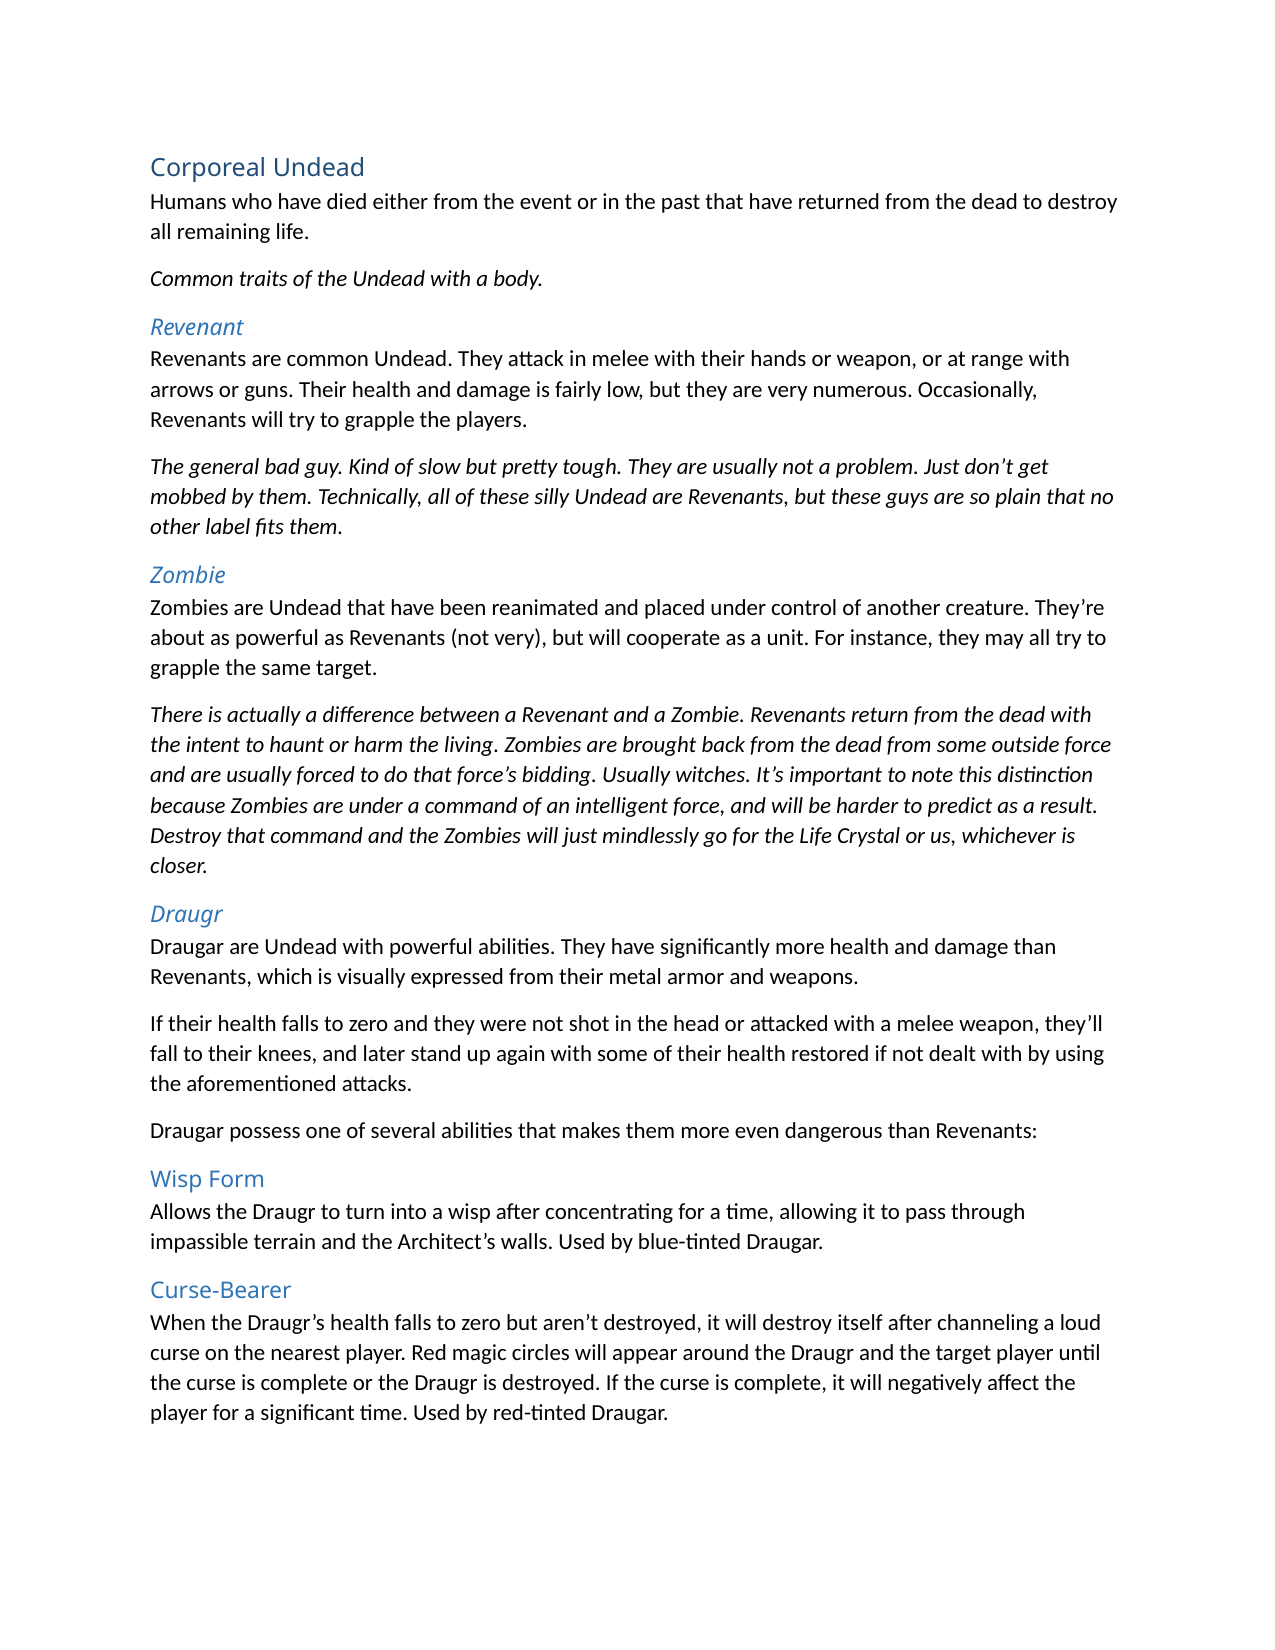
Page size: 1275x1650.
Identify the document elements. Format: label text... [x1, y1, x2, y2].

text Common traits of the Undead with a body. [150, 264, 1125, 292]
subtitle Curse-Bearer [150, 1274, 1125, 1305]
subtitle Corporeal Undead [150, 150, 1125, 184]
subtitle Zombie [150, 559, 1125, 590]
text The general bad guy. Kind of slow but pretty tough. They are usually not a problem. Just don’t get mobbed by them. Technically, all of these silly Undead are Revenants, but these guys are so plain that no other label fits them. [150, 452, 1125, 540]
subtitle Wisp Form [150, 1163, 1125, 1194]
text Draugar are Undead with powerful abilities. They have significantly more health and damage than Revenants, which is visually expressed from their metal armor and weapons. [150, 932, 1125, 990]
text Zombies are Undead that have been reanimated and placed under control of another creature. They’re about as powerful as Revenants (not very), but will cooperate as a unit. For instance, they may all try to grapple the same target. [150, 593, 1125, 681]
text If their health falls to zero and they were not shot in the head or attacked with a melee weapon, they’ll fall to their knees, and later stand up again with some of their health restored if not dealt with by using the aforementioned attacks. [150, 1009, 1125, 1097]
text Humans who have died either from the event or in the past that have returned from the dead to destroy all remaining life. [150, 187, 1125, 245]
text Draugar possess one of several abilities that makes them more even dangerous than Revenants: [150, 1116, 1125, 1144]
subtitle Draugr [150, 898, 1125, 929]
text When the Draugr’s health falls to zero but aren’t destroyed, it will destroy itself after channeling a loud curse on the nearest player. Red magic circles will appear around the Draugr and the target player until the curse is complete or the Draugr is destroyed. If the curse is complete, it will negatively affect the player for a significant time. Used by red-tinted Draugar. [150, 1308, 1125, 1426]
subtitle Revenant [150, 311, 1125, 342]
text Revenants are common Undead. They attack in melee with their hands or weapon, or at range with arrows or guns. Their health and damage is fairly low, but they are very numerous. Occasionally, Revenants will try to grapple the players. [150, 344, 1125, 433]
text Allows the Draugr to turn into a wisp after concentrating for a time, allowing it to pass through impassible terrain and the Architect’s walls. Used by blue-tinted Draugar. [150, 1197, 1125, 1255]
text There is actually a difference between a Revenant and a Zombie. Revenants return from the dead with the intent to haunt or harm the living. Zombies are brought back from the dead from some outside force and are usually forced to do that force’s bidding. Usually witches. It’s important to note this distinction because Zombies are under a command of an intelligent force, and will be harder to predict as a result. Destroy that command and the Zombies will just mindlessly go for the Life Crystal or us, whichever is closer. [150, 700, 1125, 879]
